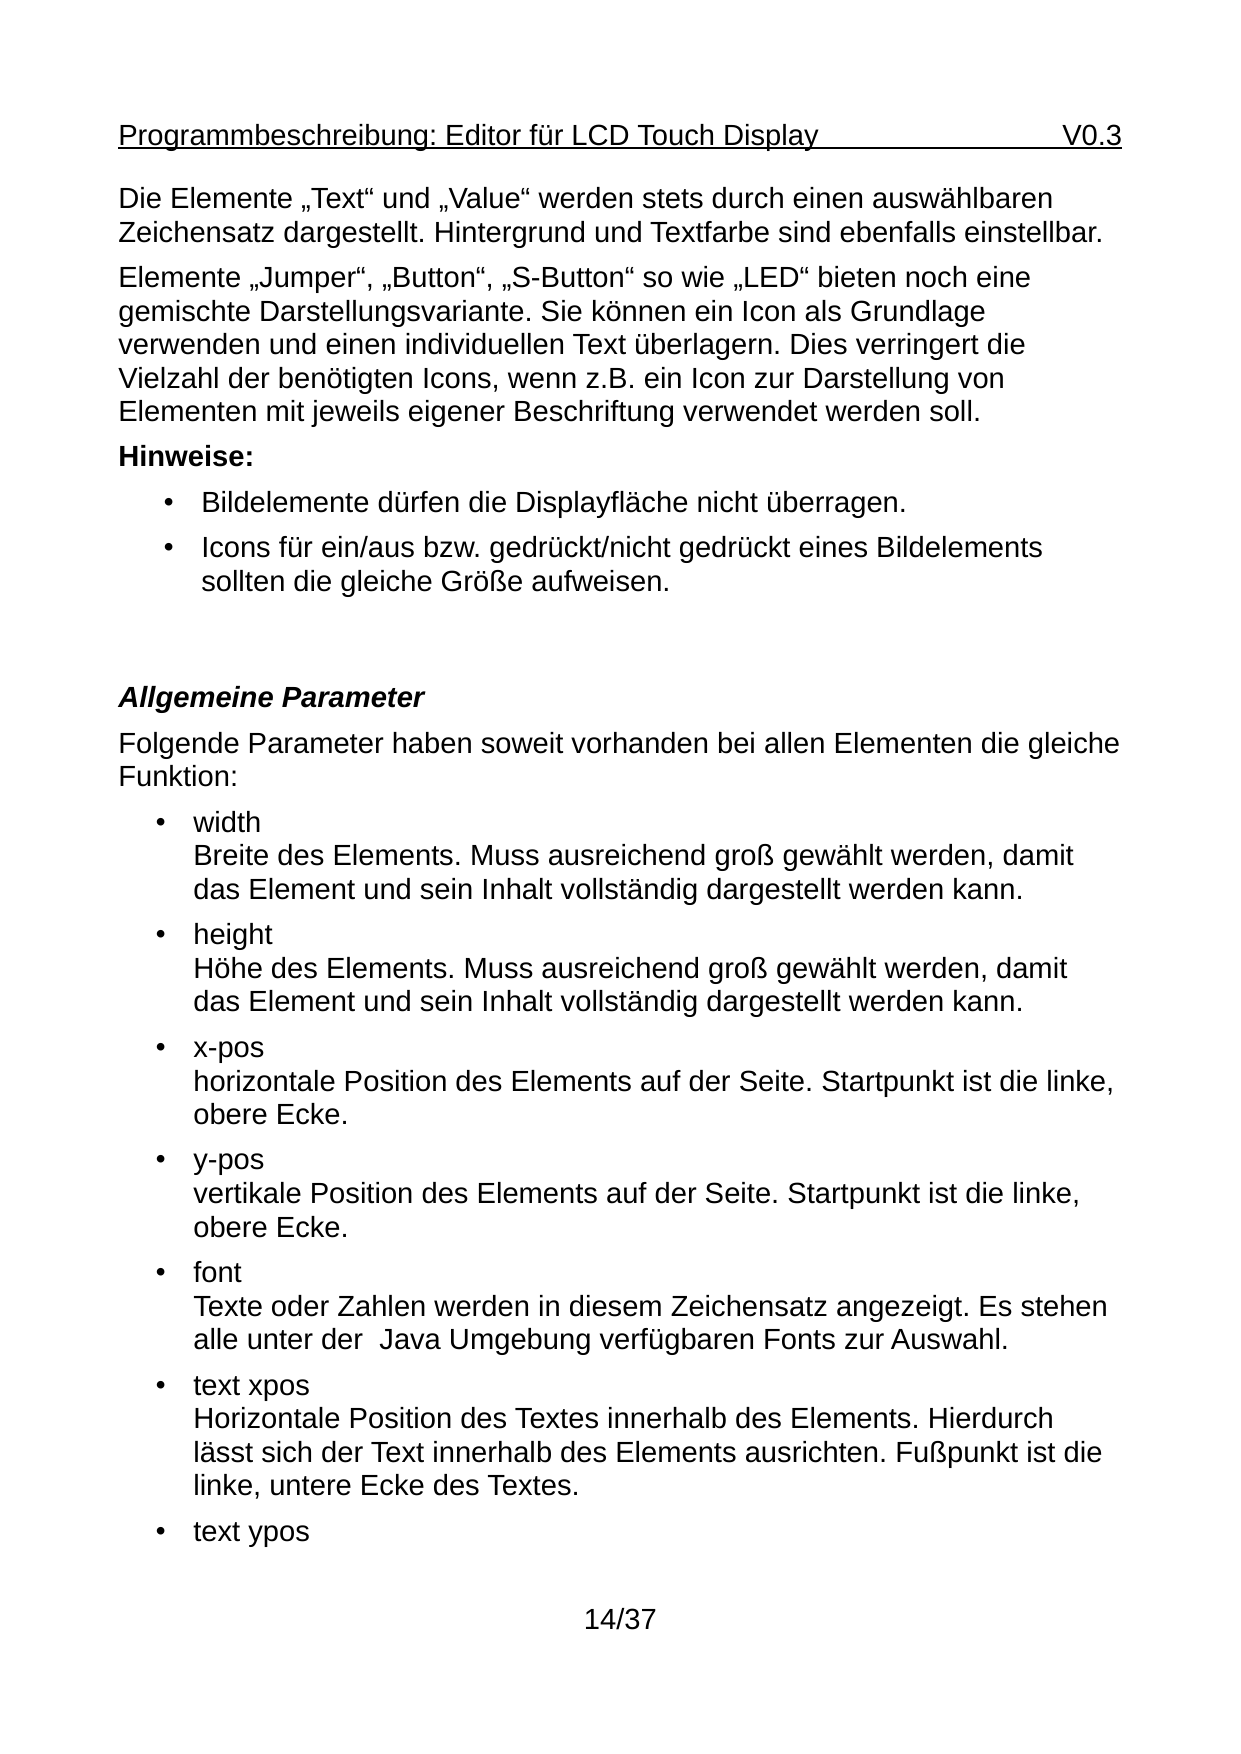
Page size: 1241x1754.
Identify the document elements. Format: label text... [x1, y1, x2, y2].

list Icons für ein/aus bzw. gedrückt/nicht gedrückt eines Bildelements sollten die gleiche Größe aufweisen. [163, 530, 1122, 598]
list width Breite des Elements. Muss ausreichend groß gewählt werden, damit das Element und sein Inhalt vollständig dargestellt werden kann. [156, 804, 1122, 905]
list text xpos Horizontale Position des Textes innerhalb des Elements. Hierdurch lässt sich der Text innerhalb des Elements ausrichten. Fußpunkt ist die linke, untere Ecke des Textes. [156, 1368, 1122, 1502]
text Elemente „Jumper“, „Button“, „S-Button“ so wie „LED“ bieten noch eine gemischte Darstellungsvariante. Sie können ein Icon als Grundlage verwenden und einen individuellen Text überlagern. Dies verringert die Vielzahl der benötigten Icons, wenn z.B. ein Icon zur Darstellung von Elementen mit jeweils eigener Beschriftung verwendet werden soll. [118, 260, 1122, 428]
list x-pos horizontale Position des Elements auf der Seite. Startpunkt ist die linke, obere Ecke. [156, 1030, 1122, 1131]
text Folgende Parameter haben soweit vorhanden bei allen Elementen die gleiche Funktion: [118, 726, 1122, 793]
list y-pos vertikale Position des Elements auf der Seite. Startpunkt ist die linke, obere Ecke. [156, 1142, 1122, 1243]
list Bildelemente dürfen die Displayfläche nicht überragen. [163, 485, 1122, 518]
list height Höhe des Elements. Muss ausreichend groß gewählt werden, damit das Element und sein Inhalt vollständig dargestellt werden kann. [156, 917, 1122, 1018]
text Die Elemente „Text“ und „Value“ werden stets durch einen auswählbaren Zeichensatz dargestellt. Hintergrund und Textfarbe sind ebenfalls einstellbar. [118, 181, 1122, 248]
list font Texte oder Zahlen werden in diesem Zeichensatz angezeigt. Es stehen alle unter der Java Umgebung verfügbaren Fonts zur Auswahl. [156, 1255, 1122, 1356]
list text ypos Vertikale Position des Textes innerhalb des Elements. Hierdurch lässt sich der Text innerhalb des Elements ausrichten. Fußpunkt ist die linke, untere Ecke des Textes. [156, 1514, 1122, 1547]
subtitle Allgemeine Parameter [118, 680, 1122, 713]
text Hinweise: [118, 439, 1122, 473]
